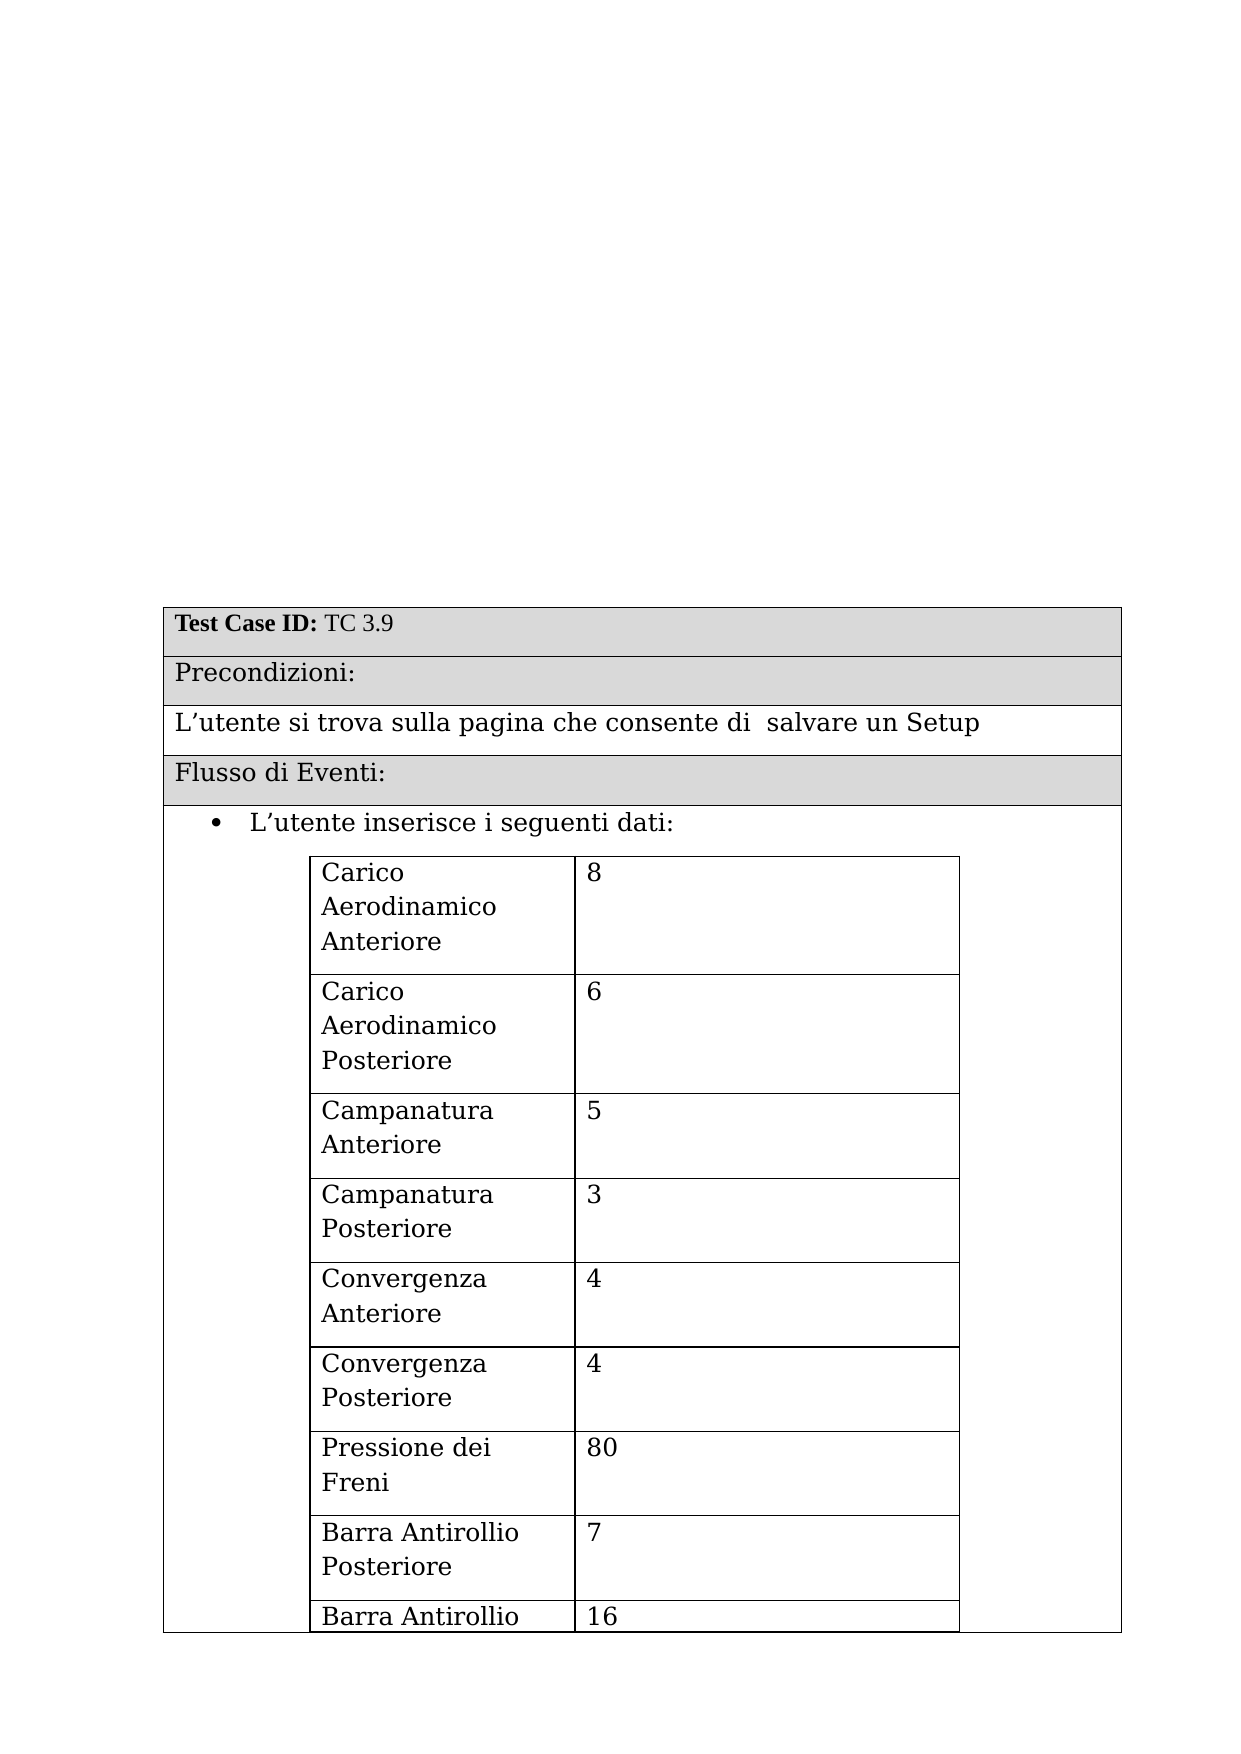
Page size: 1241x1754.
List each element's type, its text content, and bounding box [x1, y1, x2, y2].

table_cell 5 [576, 1094, 959, 1178]
table_cell 80 [576, 1432, 959, 1515]
table_cell Flusso di Eventi: [164, 756, 1121, 805]
table_cell Convergenza Posteriore [311, 1348, 574, 1431]
table_cell Carico Aerodinamico Posteriore [311, 975, 574, 1093]
table_cell 16 [576, 1601, 959, 1631]
table_cell 7 [576, 1516, 959, 1599]
table_cell L’utente inserisce i seguenti dati: L’utente preme sul pulsante “Salva Setup” [164, 806, 1121, 1632]
table_cell 6 [576, 975, 959, 1093]
table_cell Precondizioni: [164, 657, 1121, 705]
table_cell 3 [576, 1179, 959, 1262]
table_cell Convergenza Anteriore [311, 1263, 574, 1346]
table_cell Barra Antirollio Posteriore [311, 1516, 574, 1599]
table_cell Campanatura Posteriore [311, 1179, 574, 1262]
table_cell Barra Antirollio [311, 1601, 574, 1631]
table_cell Pressione dei Freni [311, 1432, 574, 1515]
table_header Test Case ID: TC 3.9 [164, 608, 1121, 656]
table_cell L’utente si trova sulla pagina che consente di salvare un Setup [164, 706, 1121, 755]
table_header 8 [576, 857, 959, 974]
table_cell 4 [576, 1348, 959, 1431]
table_header Carico Aerodinamico Anteriore [311, 857, 574, 974]
table_cell Campanatura Anteriore [311, 1094, 574, 1178]
table_cell 4 [576, 1263, 959, 1346]
